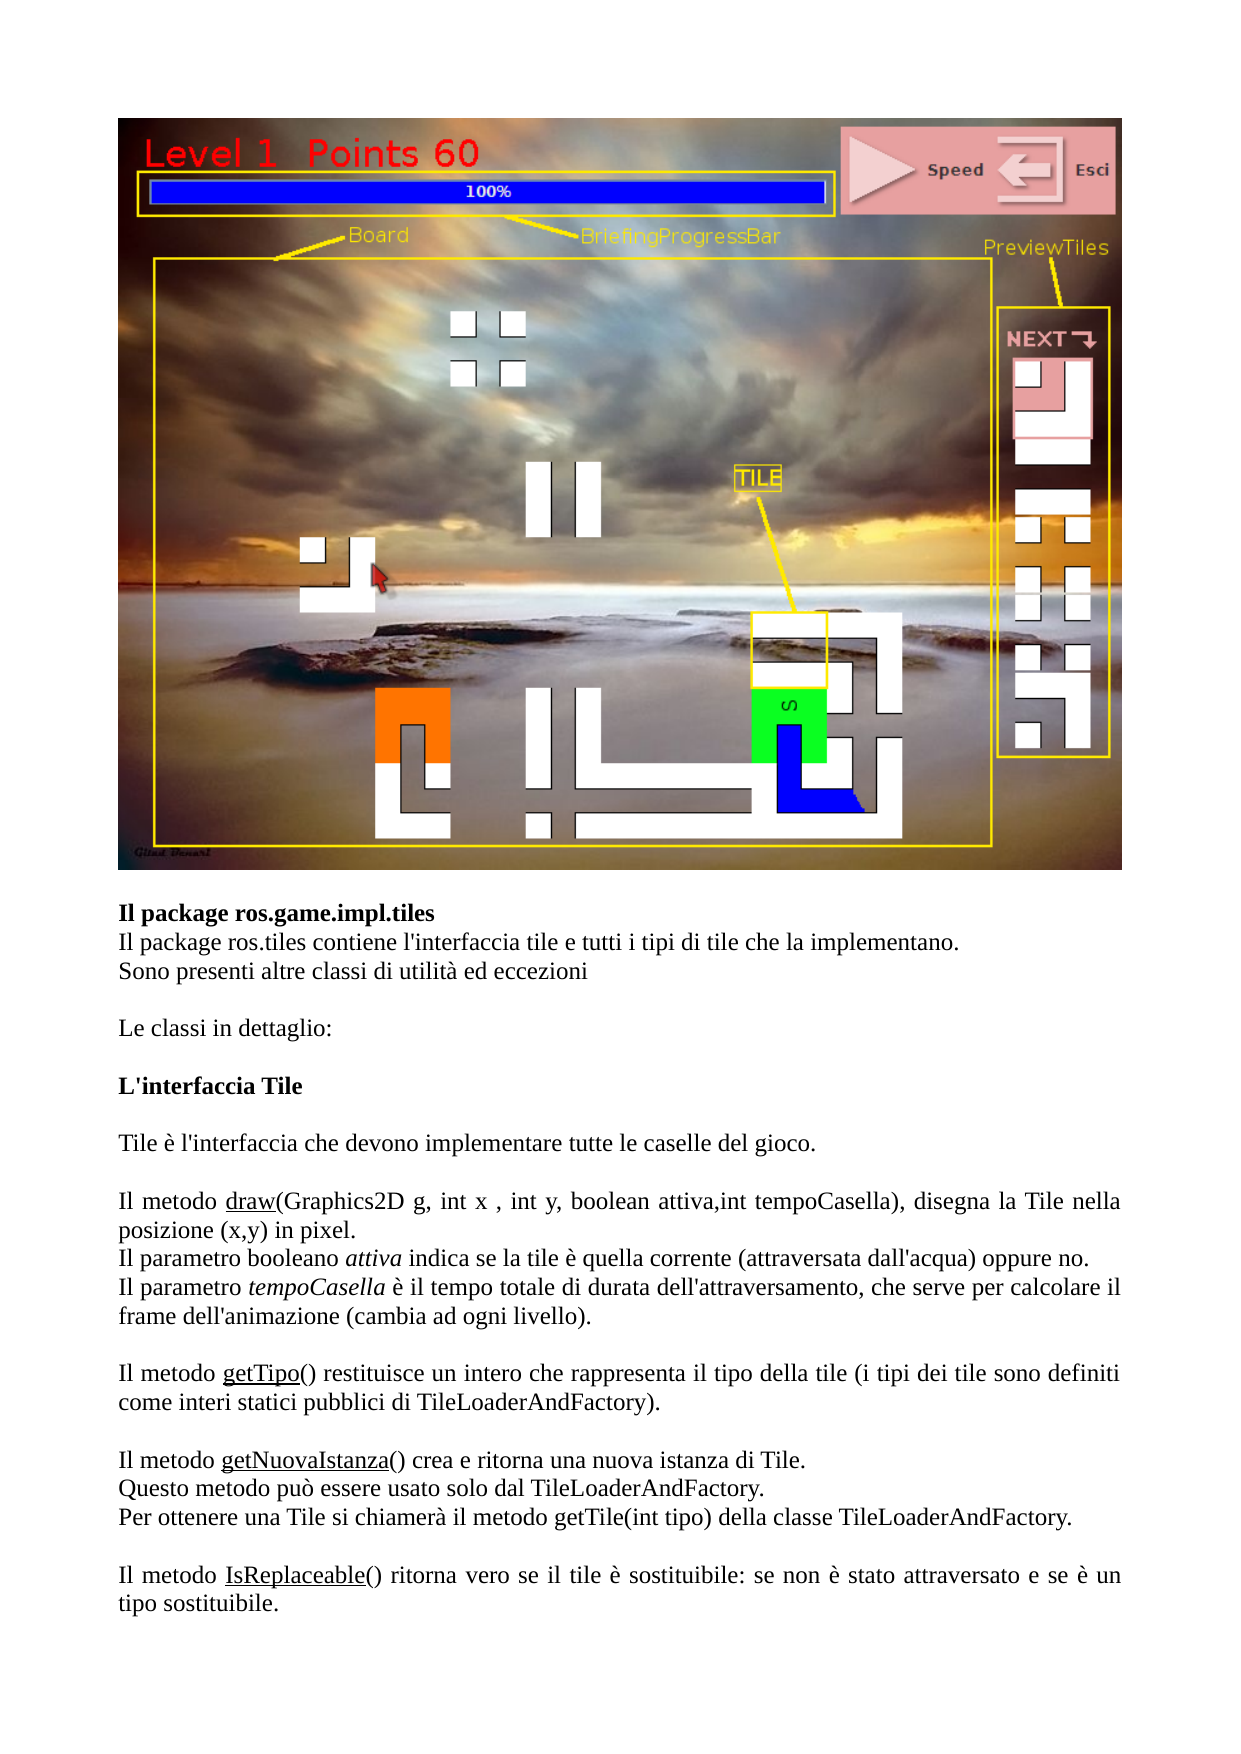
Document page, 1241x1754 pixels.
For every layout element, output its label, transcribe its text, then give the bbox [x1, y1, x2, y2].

text L'interfaccia Tile [118, 1071, 1122, 1100]
text Tile è l'interfaccia che devono implementare tutte le caselle del gioco. [118, 1128, 1122, 1157]
text Il package ros.game.impl.tiles [118, 898, 1122, 927]
text Il metodo IsReplaceable() ritorna vero se il tile è sostituibile: se non è stato attraversato e se è un tipo sostituibile. [118, 1560, 1122, 1617]
text Il metodo getTipo() restituisce un intero che rappresenta il tipo della tile (i tipi dei tile sono definiti come interi statici pubblici di TileLoaderAndFactory). [118, 1358, 1122, 1416]
text Per ottenere una Tile si chiamerà il metodo getTile(int tipo) della classe TileLoaderAndFactory. [118, 1502, 1122, 1531]
text Sono presenti altre classi di utilità ed eccezioni [118, 956, 1122, 985]
text Il metodo draw(Graphics2D g, int x , int y, boolean attiva,int tempoCasella), disegna la Tile nella posizione (x,y) in pixel. [118, 1186, 1122, 1243]
text Il parametro tempoCasella è il tempo totale di durata dell'attraversamento, che serve per calcolare il frame dell'animazione (cambia ad ogni livello). [118, 1272, 1122, 1330]
picture [118, 118, 1122, 870]
text Il package ros.tiles contiene l'interfaccia tile e tutti i tipi di tile che la implementano. [118, 927, 1122, 956]
text Il parametro booleano attiva indica se la tile è quella corrente (attraversata dall'acqua) oppure no. [118, 1243, 1122, 1272]
text Il metodo getNuovaIstanza() crea e ritorna una nuova istanza di Tile. [118, 1445, 1122, 1473]
text Questo metodo può essere usato solo dal TileLoaderAndFactory. [118, 1473, 1122, 1502]
text Le classi in dettaglio: [118, 1013, 1122, 1042]
